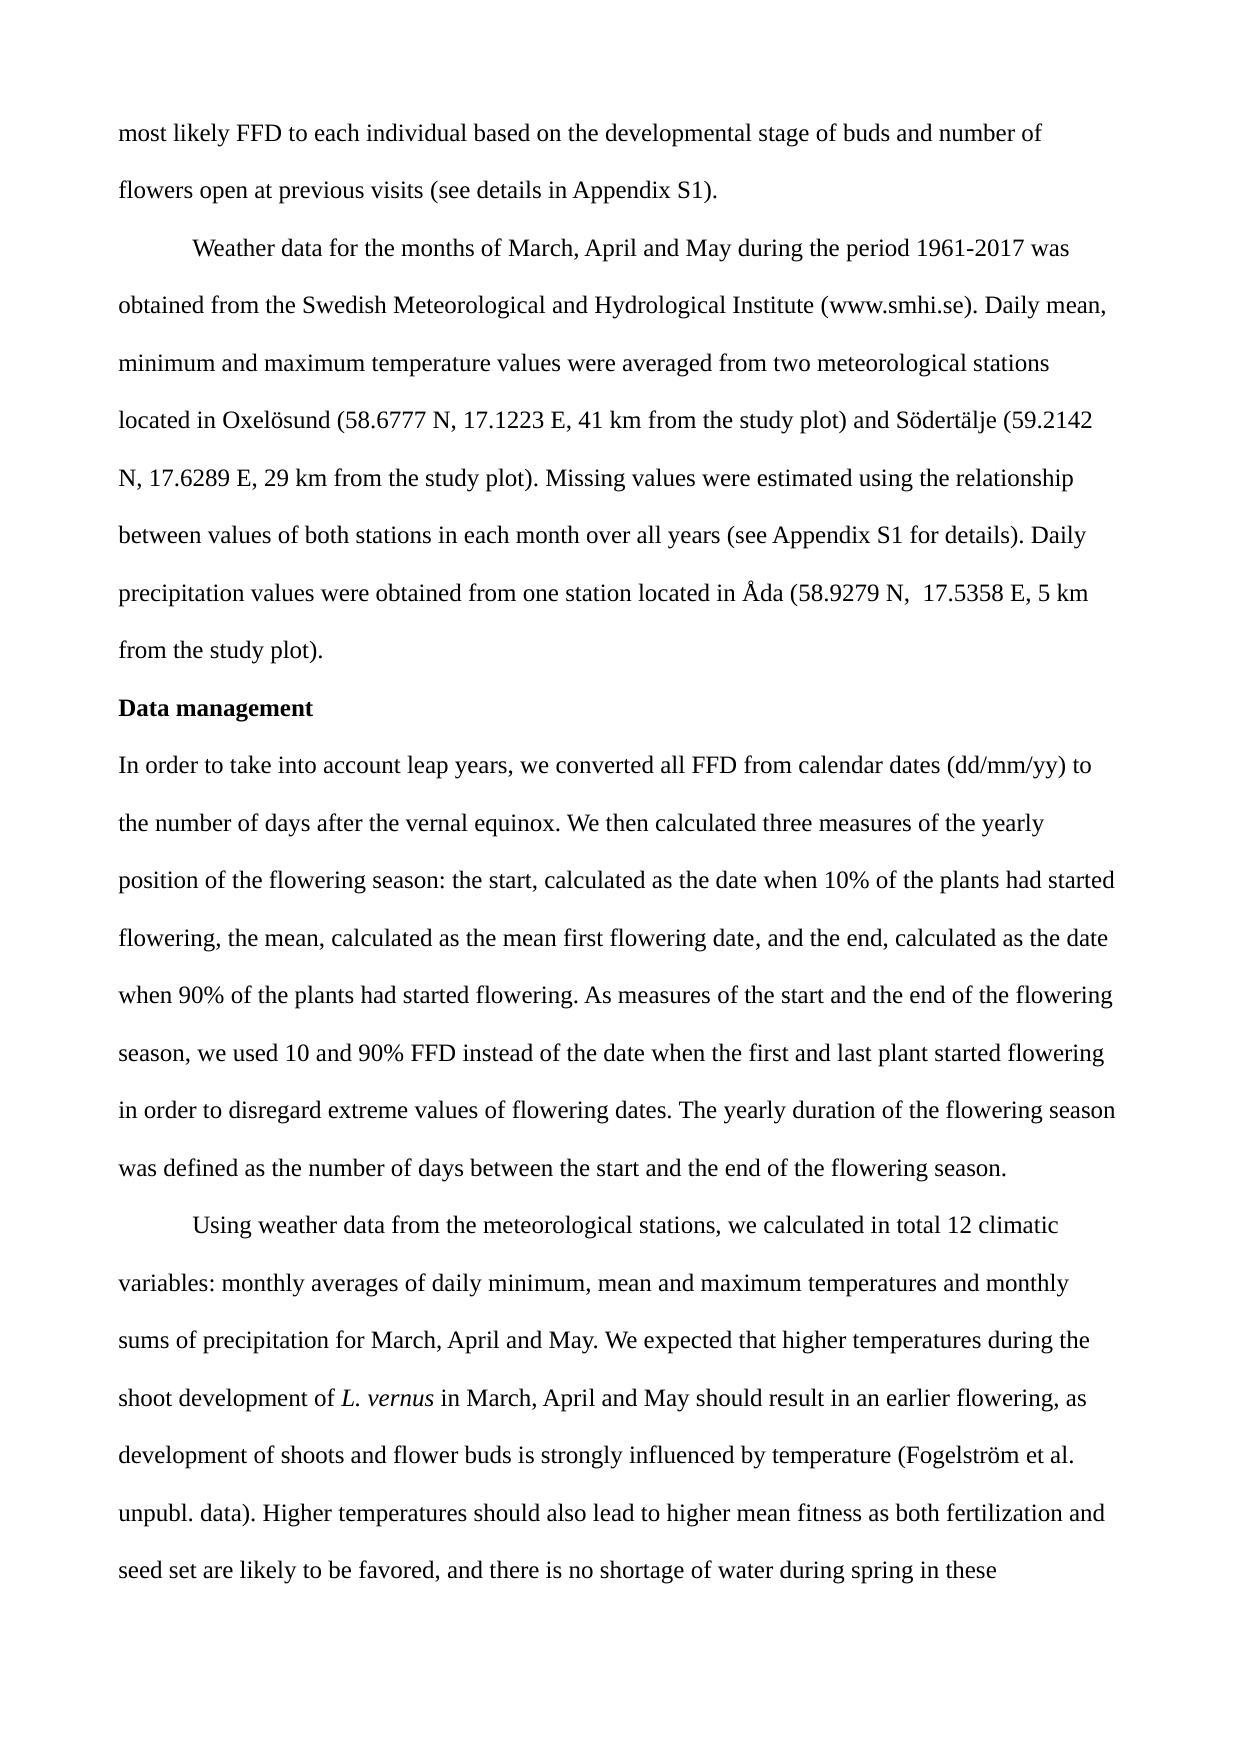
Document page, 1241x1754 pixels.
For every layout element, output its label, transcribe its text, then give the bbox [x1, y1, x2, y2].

text most likely FFD to each individual based on the developmental stage of buds and number of flowers open at previous visits (see details in Appendix S1). [118, 118, 1122, 204]
text Data management [118, 693, 1122, 722]
text Weather data for the months of March, April and May during the period 1961-2017 was obtained from the Swedish Meteorological and Hydrological Institute (www.smhi.se). Daily mean, minimum and maximum temperature values were averaged from two meteorological stations located in Oxelösund (58.6777 N, 17.1223 E, 41 km from the study plot) and Södertälje (59.2142 N, 17.6289 E, 29 km from the study plot). Missing values were estimated using the relationship between values of both stations in each month over all years (see Appendix S1 for details). Daily precipitation values were obtained from one station located in Åda (58.9279 N, 17.5358 E, 5 km from the study plot). [118, 233, 1122, 664]
text Using weather data from the meteorological stations, we calculated in total 12 climatic variables: monthly averages of daily minimum, mean and maximum temperatures and monthly sums of precipitation for March, April and May. We expected that higher temperatures during the shoot development of L. vernus in March, April and May should result in an earlier flowering, as development of shoots and flower buds is strongly influenced by temperature (Fogelström et al. unpubl. data). Higher temperatures should also lead to higher mean fitness as both fertilization and seed set are likely to be favored, and there is no shortage of water during spring in these [118, 1211, 1122, 1584]
text In order to take into account leap years, we converted all FFD from calendar dates (dd/mm/yy) to the number of days after the vernal equinox. We then calculated three measures of the yearly position of the flowering season: the start, calculated as the date when 10% of the plants had started flowering, the mean, calculated as the mean first flowering date, and the end, calculated as the date when 90% of the plants had started flowering. As measures of the start and the end of the flowering season, we used 10 and 90% FFD instead of the date when the first and last plant started flowering in order to disregard extreme values of flowering dates. The yearly duration of the flowering season was defined as the number of days between the start and the end of the flowering season. [118, 751, 1122, 1182]
